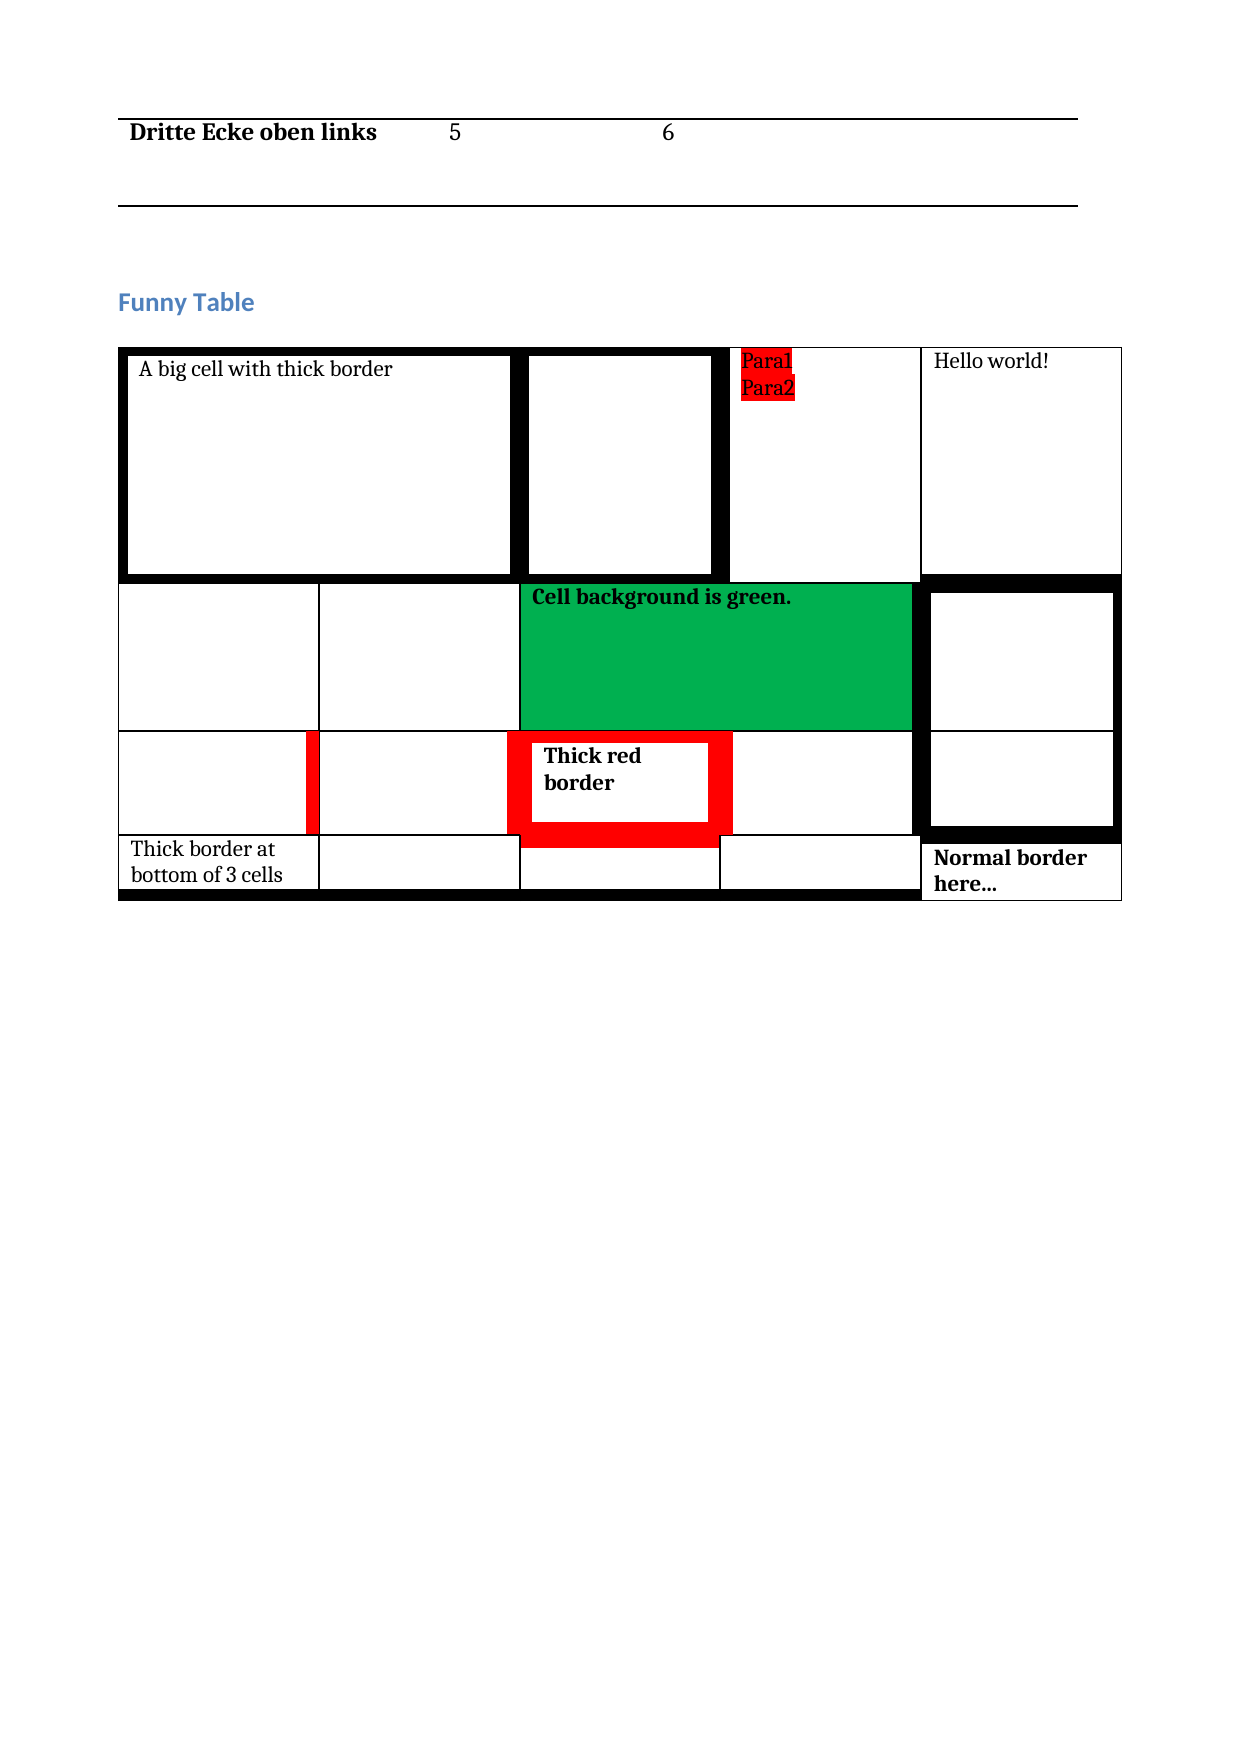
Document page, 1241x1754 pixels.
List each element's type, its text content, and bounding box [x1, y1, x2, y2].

table_cell [119, 732, 306, 834]
table_cell [521, 848, 719, 889]
table_header A big cell with thick border [128, 356, 510, 574]
table_cell [721, 836, 920, 889]
table_cell [320, 732, 507, 834]
table_header Para1 Para2 [730, 348, 920, 582]
table_cell [119, 584, 318, 730]
table_cell [320, 584, 519, 730]
table_header [529, 356, 711, 574]
table_header Hello world! [922, 348, 1121, 574]
table_cell Thick red border [532, 743, 708, 822]
table_cell [931, 593, 1113, 730]
table_cell Thick border at bottom of 3 cells [119, 836, 318, 889]
table_cell 6 [651, 120, 1078, 205]
table_cell Dritte Ecke oben links [118, 120, 438, 205]
table_cell Normal border here... [922, 844, 1121, 900]
table_cell [320, 836, 519, 889]
table_cell 5 [438, 120, 651, 205]
table_cell Cell background is green. [521, 584, 912, 730]
subtitle Funny Table [118, 285, 1122, 318]
table_cell [931, 732, 1113, 826]
table_cell [733, 732, 912, 834]
